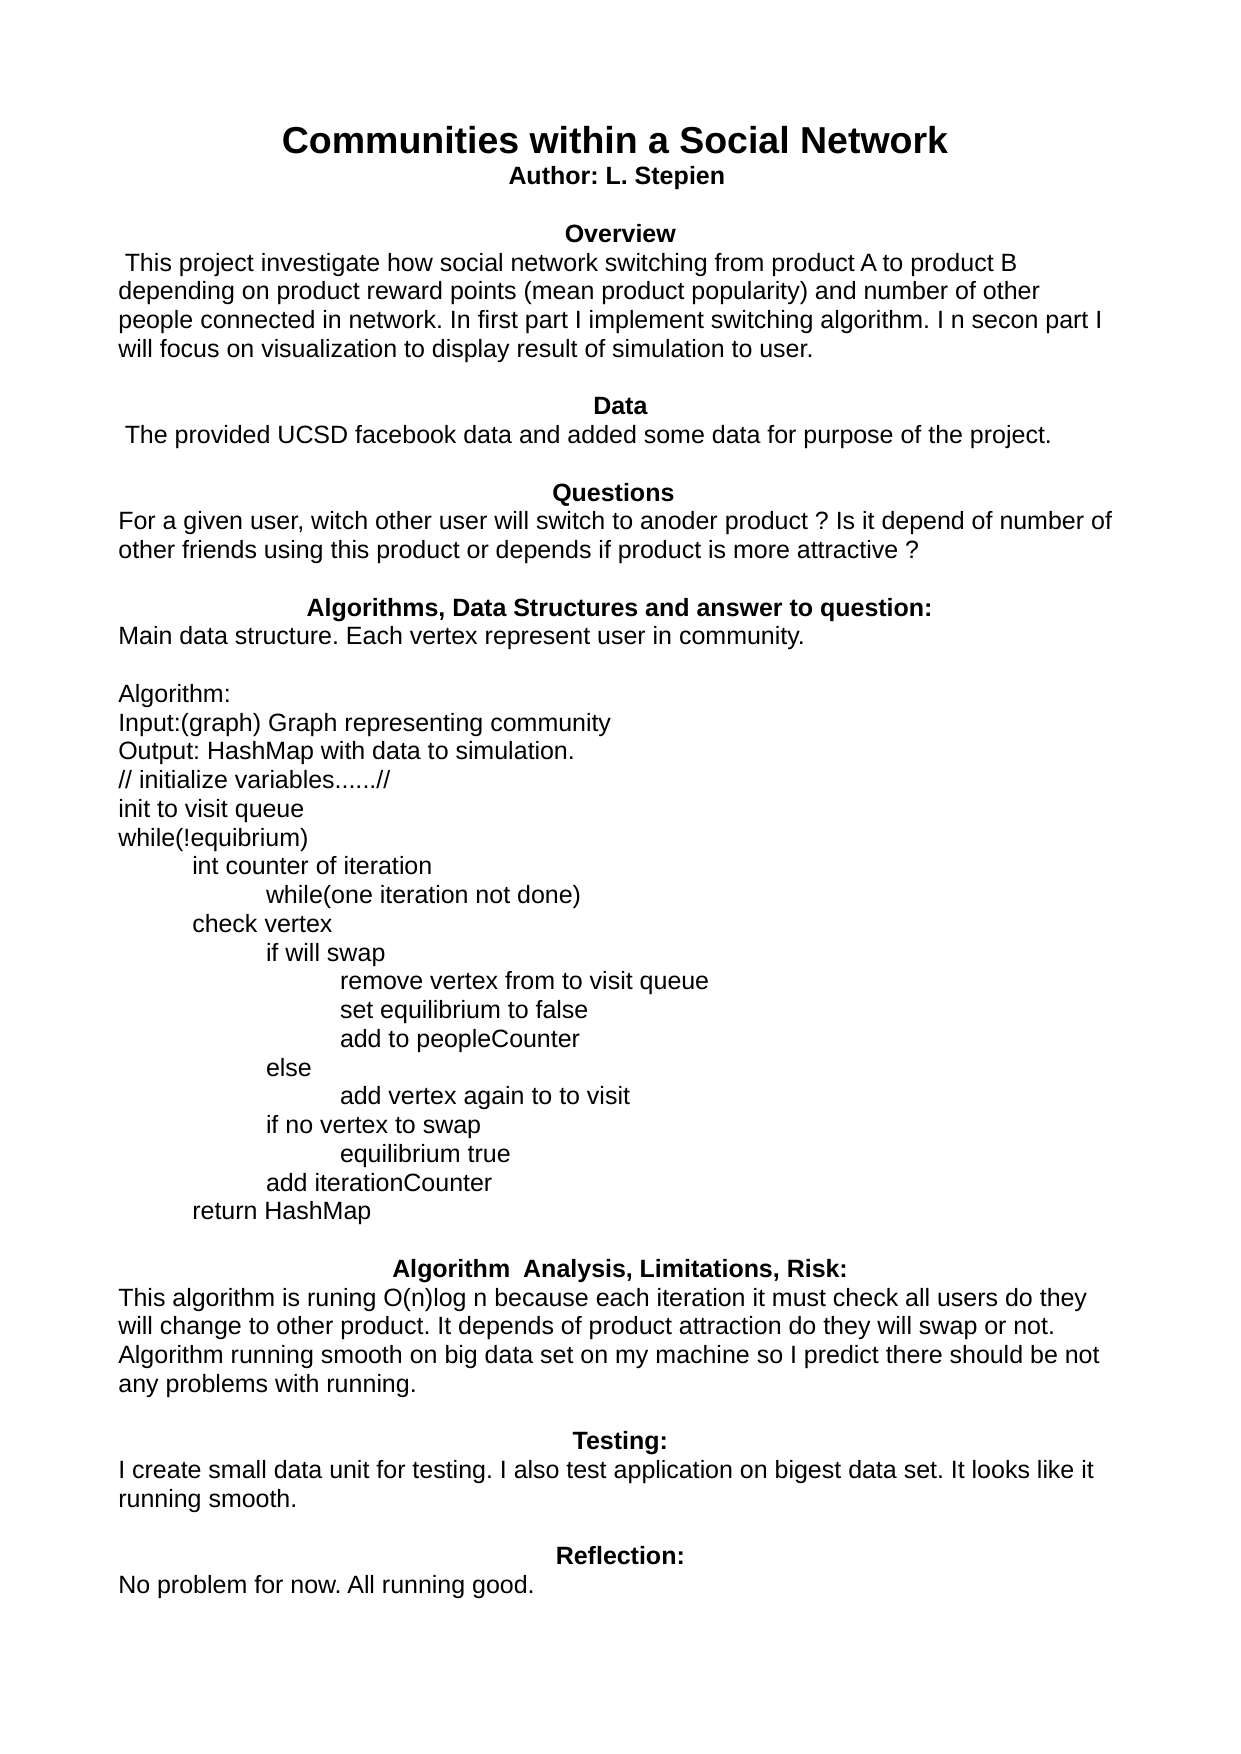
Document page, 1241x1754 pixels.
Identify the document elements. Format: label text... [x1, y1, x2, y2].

text I create small data unit for testing. I also test application on bigest data set. It looks like it running smooth. [118, 1455, 1122, 1512]
text Author: L. Stepien [118, 161, 1122, 190]
text Testing: [118, 1426, 1122, 1455]
text No problem for now. All running good. [118, 1570, 1122, 1599]
text This algorithm is runing O(n)log n because each iteration it must check all users do they will change to other product. It depends of product attraction do they will swap or not. Algorithm running smooth on big data set on my machine so I predict there should be not any problems with running. [118, 1282, 1122, 1397]
text init to visit queue [118, 794, 1122, 822]
text while(!equibrium) [118, 822, 1122, 851]
text add iterationCounter [118, 1167, 1122, 1196]
text remove vertex from to visit queue [118, 966, 1122, 995]
text add vertex again to to visit [118, 1081, 1122, 1110]
text if no vertex to swap [118, 1110, 1122, 1139]
text else [118, 1052, 1122, 1081]
text check vertex [118, 909, 1122, 937]
text int counter of iteration [118, 851, 1122, 880]
text while(one iteration not done) [118, 880, 1122, 909]
text Overview [118, 219, 1122, 247]
text Algorithm Analysis, Limitations, Risk: [118, 1254, 1122, 1282]
text set equilibrium to false [118, 995, 1122, 1024]
text The provided UCSD facebook data and added some data for purpose of the project. [118, 420, 1122, 449]
text This project investigate how social network switching from product A to product B depending on product reward points (mean product popularity) and number of other people connected in network. In first part I implement switching algorithm. I n secon part I will focus on visualization to display result of simulation to user. [118, 247, 1122, 362]
text Main data structure. Each vertex represent user in community. [118, 621, 1122, 650]
text return HashMap [118, 1196, 1122, 1225]
text Data [118, 391, 1122, 420]
text if will swap [118, 937, 1122, 966]
text Reflection: [118, 1541, 1122, 1570]
text Algorithm: [118, 679, 1122, 707]
text equilibrium true [118, 1139, 1122, 1167]
text Input:(graph) Graph representing community [118, 707, 1122, 736]
text add to peopleCounter [118, 1024, 1122, 1052]
text Communities within a Social Network [118, 118, 1122, 161]
text // initialize variables......// [118, 765, 1122, 794]
text Questions [118, 477, 1122, 506]
text For a given user, witch other user will switch to anoder product ? Is it depend of number of other friends using this product or depends if product is more attractive ? [118, 506, 1122, 564]
text Algorithms, Data Structures and answer to question: [118, 592, 1122, 621]
text Output: HashMap with data to simulation. [118, 736, 1122, 765]
